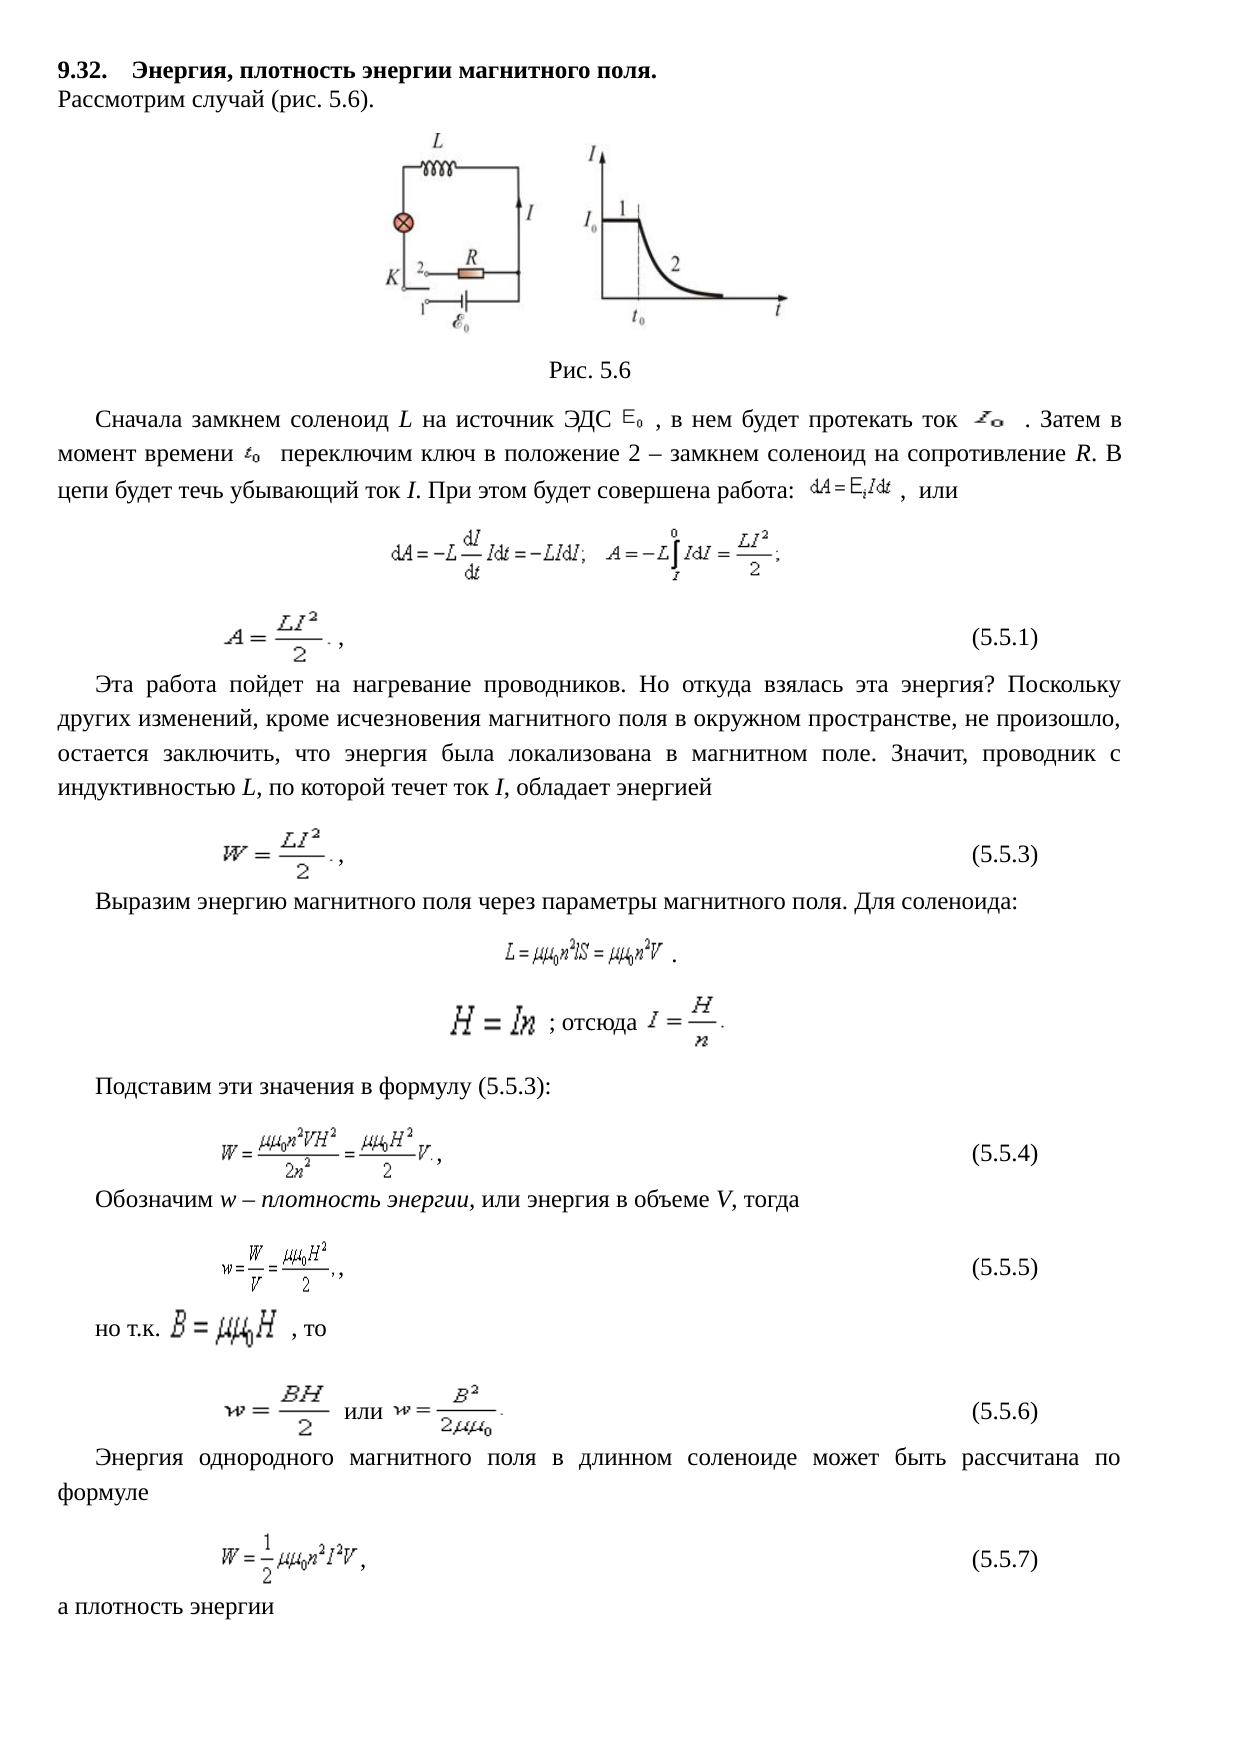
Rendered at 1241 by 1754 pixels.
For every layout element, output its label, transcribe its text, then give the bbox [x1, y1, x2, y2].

picture [219, 824, 338, 883]
table_header [57, 604, 217, 669]
picture [807, 472, 894, 504]
picture [219, 606, 338, 666]
picture [219, 1380, 338, 1440]
text Выразим энергию магнитного поля через параметры магнитного поля. Для соленоида: [57, 886, 1122, 915]
picture [388, 524, 590, 584]
text но т.к. [57, 1298, 166, 1357]
table_header , [217, 821, 962, 886]
table_header [1069, 1378, 1122, 1442]
text Эта работа пойдет на нагревание проводников. Но откуда взялась эта энергия? Поскольку других изменений, кроме исчезновения магнитного поля в окружном пространстве, не произошло, остается заключить, что энергия была локализована в магнитном поле. Значит, проводник с индуктивностью L, по которой течет ток I, обладает энергией [57, 669, 1122, 801]
table_header [1069, 1120, 1122, 1184]
text 9.32. Энергия, плотность энергии магнитного поля. [57, 56, 1122, 84]
text ; отсюда [57, 991, 643, 1050]
text [57, 935, 502, 971]
picture [602, 524, 785, 584]
picture [219, 1236, 338, 1296]
text Обозначим w – плотность энергии, или энергия в объеме V, тогда [57, 1184, 1122, 1213]
text [729, 991, 1122, 1050]
table_header , [217, 604, 962, 669]
table_header (5.5.1) [963, 604, 1069, 669]
table_header [1069, 604, 1122, 669]
text Рис. 5.6 [57, 355, 1122, 384]
table_header (5.5.4) [963, 1120, 1069, 1184]
picture [621, 405, 646, 432]
table_header [57, 1526, 217, 1591]
picture [445, 996, 543, 1046]
picture [219, 1122, 437, 1182]
text Сначала замкнем соленоид L на источник ЭДС , в нем будет протекать ток . Затем в момент времени переключим ключ в положение 2 – замкнем соленоид на сопротивление R. В цепи будет течь убывающий ток I. При этом будет совершена работа: , или [57, 404, 1122, 504]
table_header (5.5.3) [963, 821, 1069, 886]
table_header (5.5.7) [963, 1526, 1069, 1591]
picture [967, 406, 1015, 431]
picture [166, 1298, 285, 1358]
picture [242, 439, 266, 467]
picture [389, 1380, 508, 1440]
text Рассмотрим случай (рис. 5.6). [57, 84, 1122, 113]
table_header (5.5.6) [963, 1378, 1069, 1442]
table_header [1069, 1234, 1122, 1298]
table_header [57, 1120, 217, 1184]
table_header (5.5.5) [963, 1234, 1069, 1298]
table_header [57, 821, 217, 886]
table_header , [217, 1234, 962, 1298]
table_header или [217, 1378, 962, 1442]
picture [502, 935, 665, 972]
table_header [57, 1234, 217, 1298]
text . [665, 935, 1122, 971]
text Энергия однородного магнитного поля в длинном соленоиде может быть рассчитана по формуле [57, 1442, 1122, 1506]
table_header , [217, 1526, 962, 1591]
text , то [285, 1298, 1122, 1357]
picture [643, 991, 729, 1051]
table_header , [217, 1120, 962, 1184]
text Подставим эти значения в формулу (5.5.3): [57, 1071, 1122, 1099]
text а плотность энергии [57, 1591, 1122, 1619]
picture [385, 133, 788, 335]
table_header [1069, 1526, 1122, 1591]
table_header [1069, 821, 1122, 886]
table_header [57, 1378, 217, 1442]
picture [219, 1528, 360, 1588]
